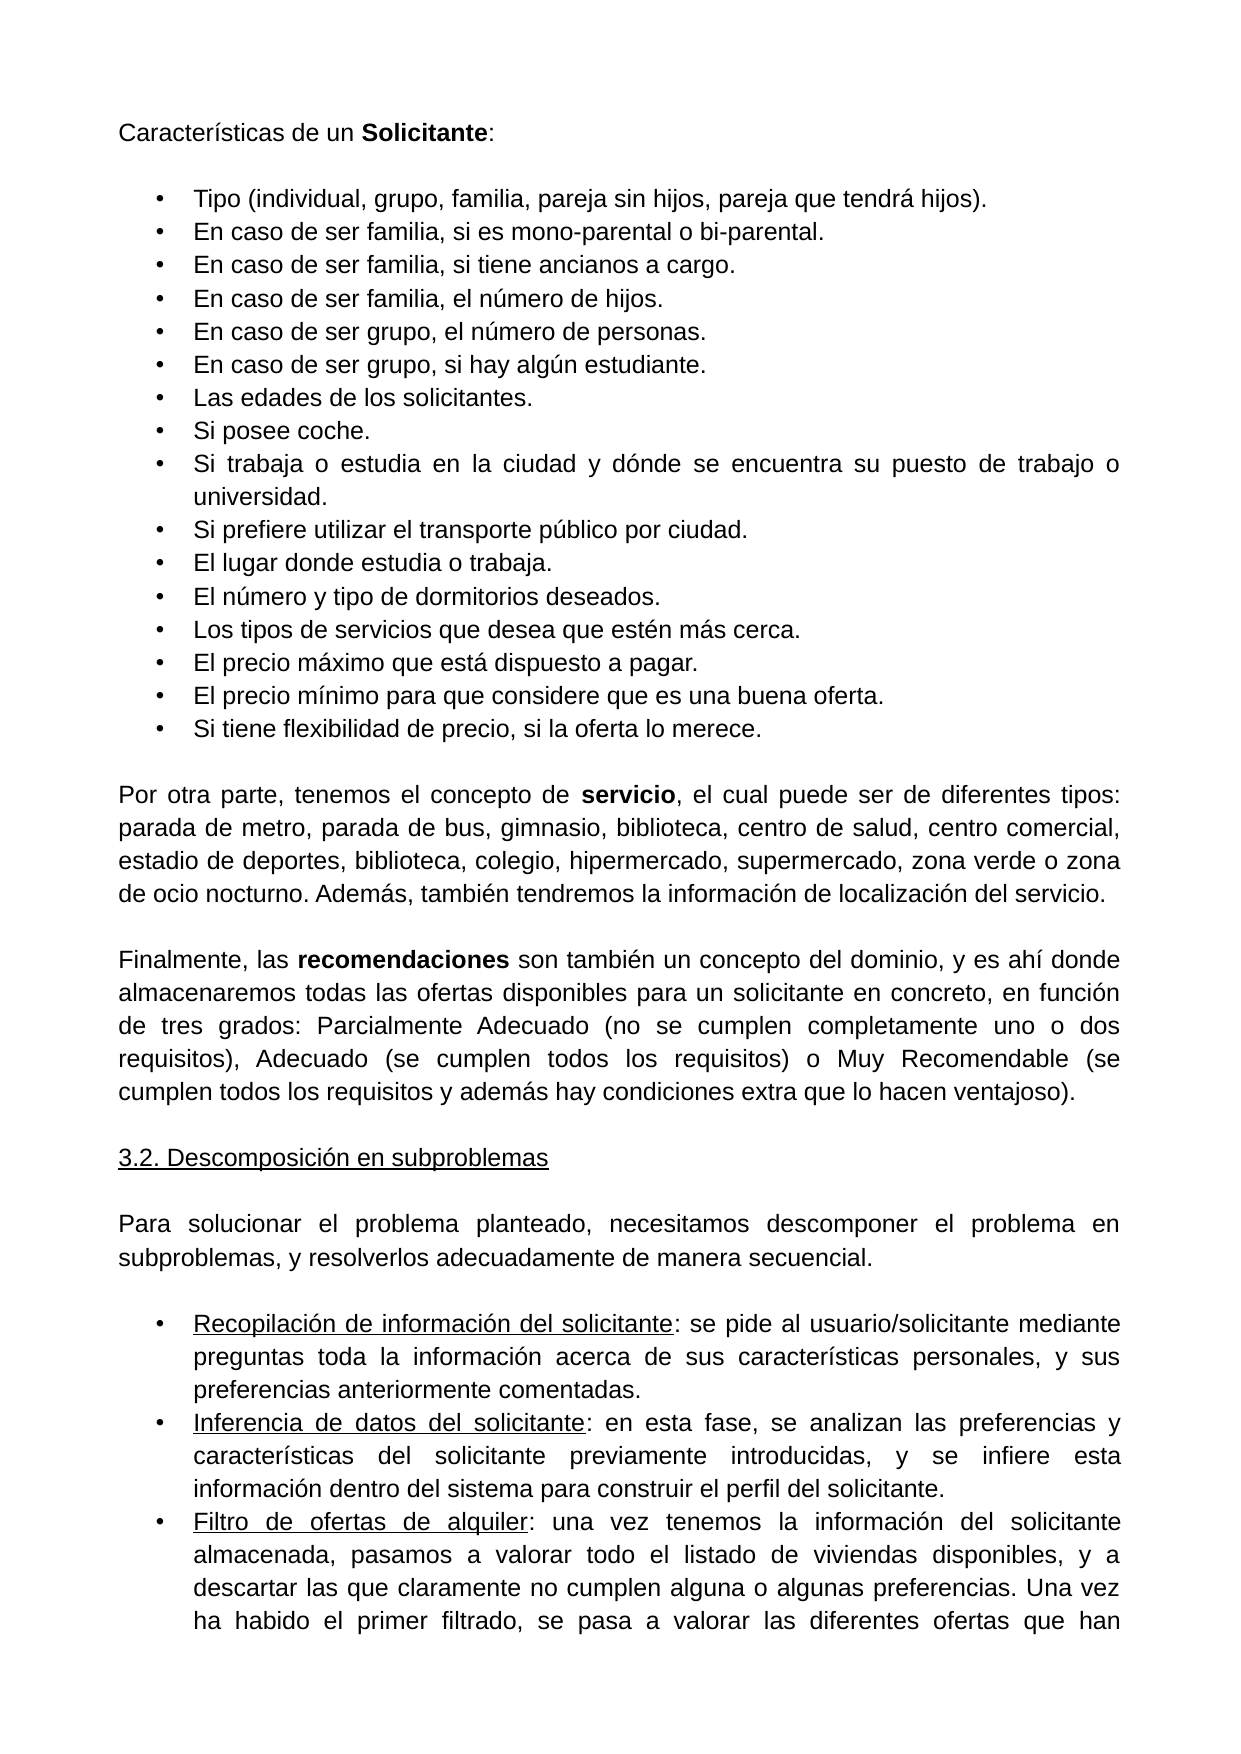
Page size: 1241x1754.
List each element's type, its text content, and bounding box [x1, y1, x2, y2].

list El lugar donde estudia o trabaja. [156, 548, 1122, 577]
list En caso de ser grupo, si hay algún estudiante. [156, 350, 1122, 379]
list Filtro de ofertas de alquiler: una vez tenemos la información del solicitante almacenada, pasamos a valorar todo el listado de viviendas disponibles, y a descartar las que claramente no cumplen alguna o algunas preferencias. Una vez ha habido el primer filtrado, se pasa a valorar las diferentes ofertas que han [156, 1507, 1122, 1635]
list En caso de ser familia, el número de hijos. [156, 283, 1122, 312]
list En caso de ser familia, si es mono-parental o bi-parental. [156, 217, 1122, 246]
list En caso de ser familia, si tiene ancianos a cargo. [156, 250, 1122, 279]
list Si posee coche. [156, 416, 1122, 445]
list El precio mínimo para que considere que es una buena oferta. [156, 681, 1122, 710]
list Tipo (individual, grupo, familia, pareja sin hijos, pareja que tendrá hijos). [156, 184, 1122, 213]
list Inferencia de datos del solicitante: en esta fase, se analizan las preferencias y características del solicitante previamente introducidas, y se infiere esta información dentro del sistema para construir el perfil del solicitante. [156, 1408, 1122, 1503]
text Características de un Solicitante: [118, 118, 1122, 147]
text Finalmente, las recomendaciones son también un concepto del dominio, y es ahí donde almacenaremos todas las ofertas disponibles para un solicitante en concreto, en función de tres grados: Parcialmente Adecuado (no se cumplen completamente uno o dos requisitos), Adecuado (se cumplen todos los requisitos) o Muy Recomendable (se cumplen todos los requisitos y además hay condiciones extra que lo hacen ventajoso). [118, 945, 1122, 1106]
list El precio máximo que está dispuesto a pagar. [156, 648, 1122, 677]
list En caso de ser grupo, el número de personas. [156, 317, 1122, 346]
list Si prefiere utilizar el transporte público por ciudad. [156, 515, 1122, 544]
list Recopilación de información del solicitante: se pide al usuario/solicitante mediante preguntas toda la información acerca de sus características personales, y sus preferencias anteriormente comentadas. [156, 1308, 1122, 1403]
text 3.2. Descomposición en subproblemas [118, 1143, 1122, 1172]
text Para solucionar el problema planteado, necesitamos descomponer el problema en subproblemas, y resolverlos adecuadamente de manera secuencial. [118, 1209, 1122, 1271]
list El número y tipo de dormitorios deseados. [156, 582, 1122, 610]
list Si trabaja o estudia en la ciudad y dónde se encuentra su puesto de trabajo o universidad. [156, 449, 1122, 511]
list Las edades de los solicitantes. [156, 383, 1122, 412]
list Si tiene flexibilidad de precio, si la oferta lo merece. [156, 714, 1122, 743]
list Los tipos de servicios que desea que estén más cerca. [156, 615, 1122, 643]
text Por otra parte, tenemos el concepto de servicio, el cual puede ser de diferentes tipos: parada de metro, parada de bus, gimnasio, biblioteca, centro de salud, centro comercial, estadio de deportes, biblioteca, colegio, hipermercado, supermercado, zona verde o zona de ocio nocturno. Además, también tendremos la información de localización del servicio. [118, 780, 1122, 908]
